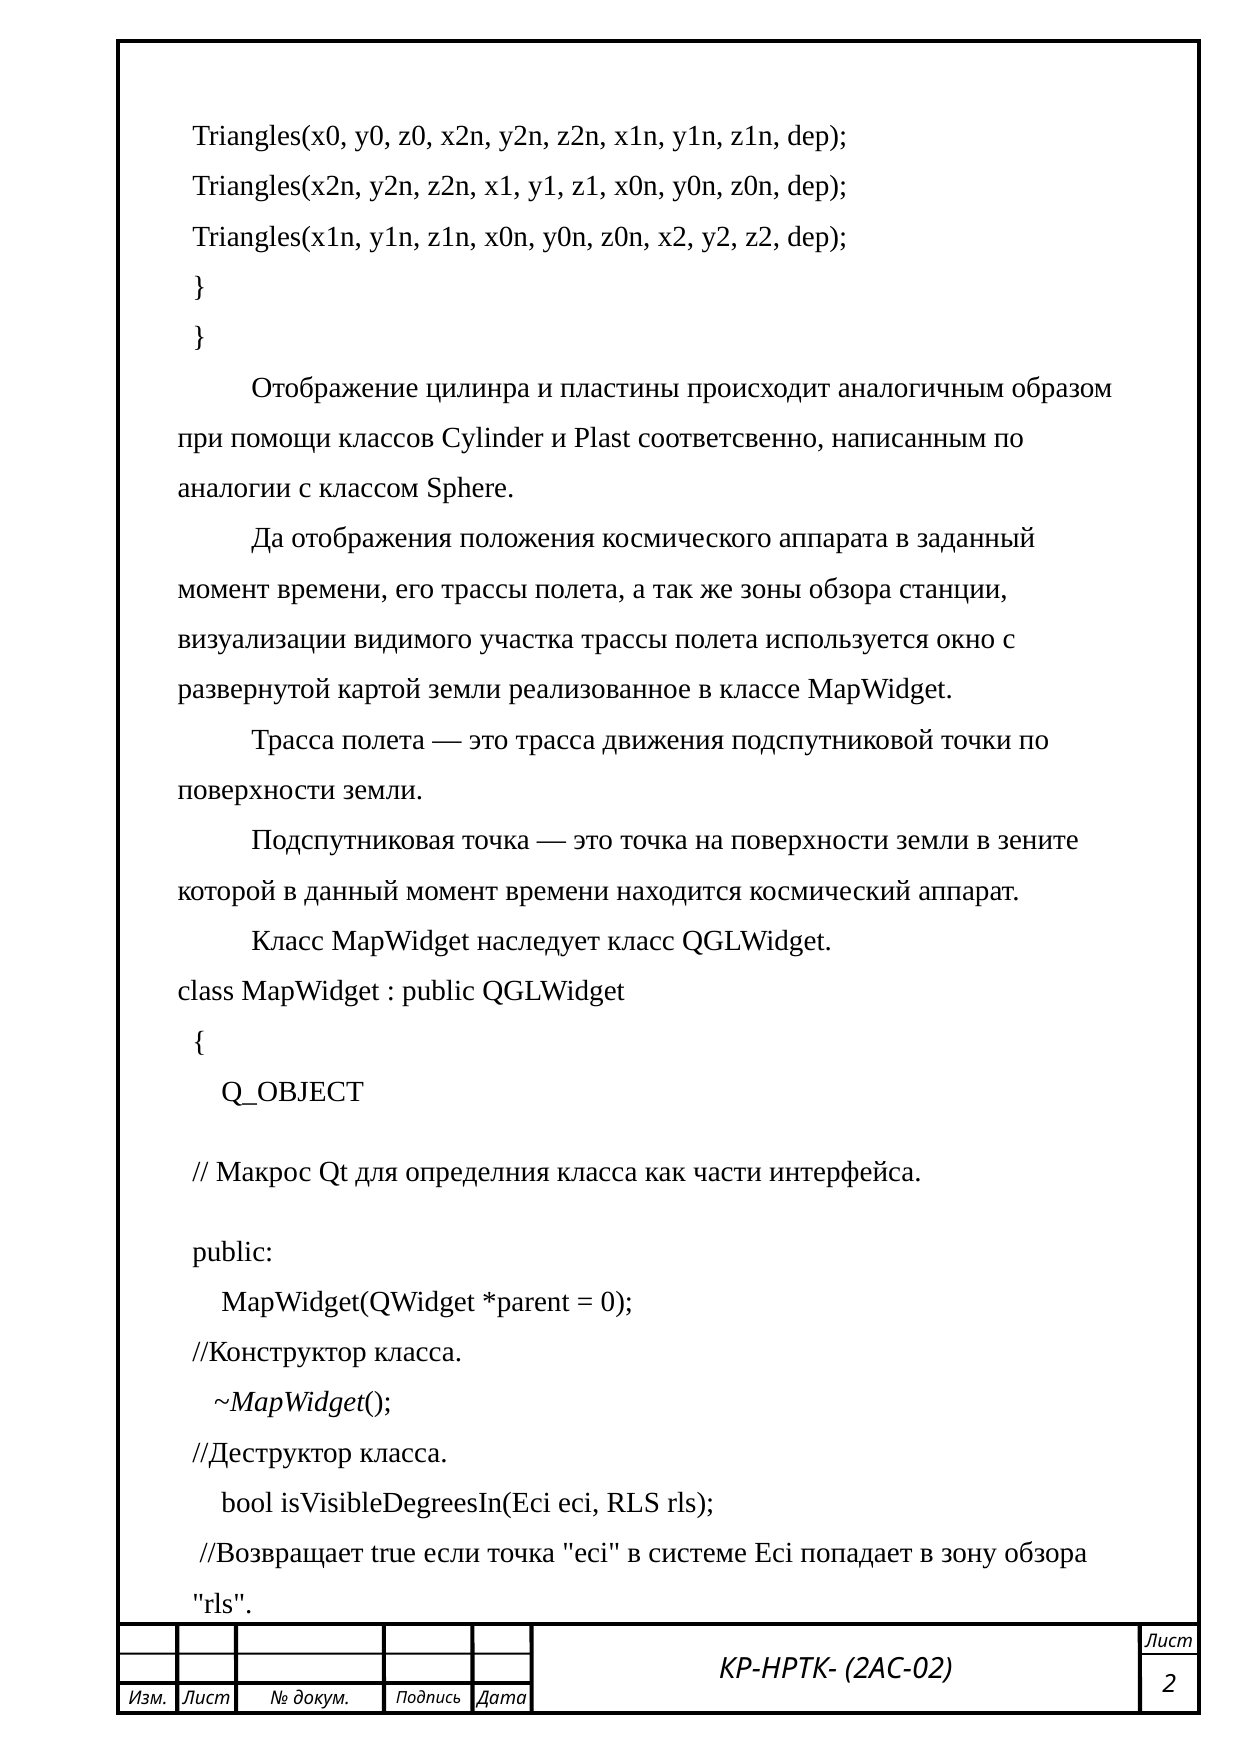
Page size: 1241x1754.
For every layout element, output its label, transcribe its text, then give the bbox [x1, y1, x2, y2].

text Triangles(x1n, y1n, z1n, x0n, y0n, z0n, x2, y2, z2, dep); [120, 219, 1122, 252]
text Triangles(x0, y0, z0, x2n, y2n, z2n, x1n, y1n, z1n, dep); [120, 118, 1122, 152]
text Класс MapWidget наследует класс QGLWidget. [177, 923, 1122, 957]
text Отображение цилинра и пластины происходит аналогичным образом при помощи классов Cуlinder и Plast соответсвенно, написанным по аналогии с классом Sphere. [177, 370, 1122, 504]
text // Макрос Qt для определния класса как части интерфейса. [120, 1154, 1122, 1187]
text public: [120, 1234, 1122, 1267]
text ~MapWidget(); [120, 1384, 1122, 1418]
text MapWidget(QWidget *parent = 0); [120, 1284, 1122, 1317]
text { [120, 1024, 1122, 1057]
text //Деструктор класса. [120, 1435, 1122, 1468]
text bool isVisibleDegreesIn(Eci eci, RLS rls); [120, 1485, 1122, 1519]
text Q_OBJECT [120, 1074, 1122, 1108]
text //Конструктор класса. [120, 1334, 1122, 1368]
text //Возвращает true если точка "eci" в системе Eci попадает в зону обзора "rls". [120, 1536, 1122, 1619]
text Да отображения положения космического аппарата в заданный момент времени, его трассы полета, а так же зоны обзора станции, визуализации видимого участка трассы полета используется окно с развернутой картой земли реализованное в классе MapWidget. [177, 521, 1122, 705]
text } [120, 269, 1122, 303]
text Трасса полета — это трасса движения подспутниковой точки по поверхности земли. [177, 722, 1122, 806]
text } [120, 319, 1122, 353]
text class MapWidget : public QGLWidget [177, 973, 1122, 1007]
text Подспутниковая точка — это точка на поверхности земли в зените которой в данный момент времени находится космический аппарат. [177, 822, 1122, 906]
text Triangles(x2n, y2n, z2n, x1, y1, z1, x0n, y0n, z0n, dep); [120, 168, 1122, 202]
